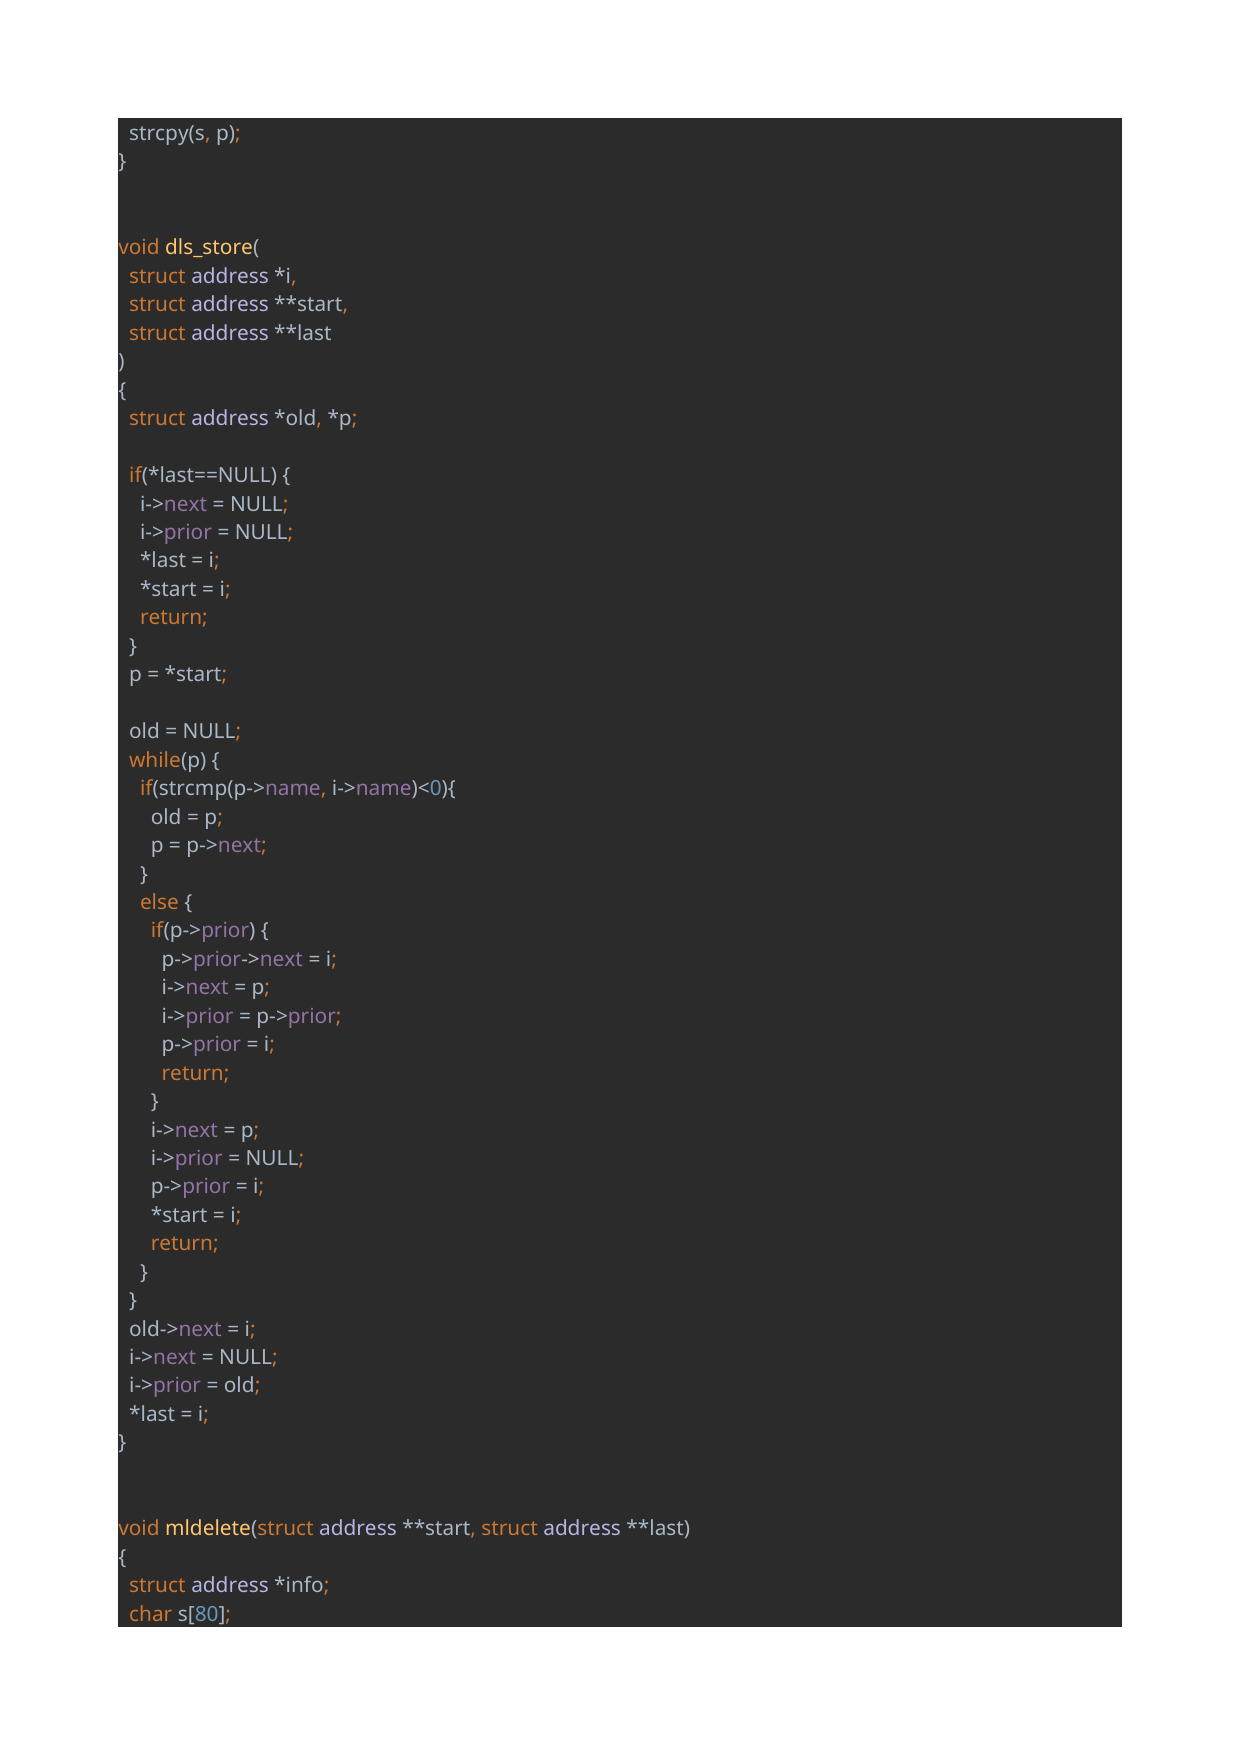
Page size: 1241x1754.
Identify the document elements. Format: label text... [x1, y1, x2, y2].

text strcpy(s, p); } void dls_store( struct address *i, struct address **start, struct address **last ) { struct address *old, *p; if(*last==NULL) { i->next = NULL; i->prior = NULL; *last = i; *start = i; return; } p = *start; old = NULL; while(p) { if(strcmp(p->name, i->name)<0){ old = p; p = p->next; } else { if(p->prior) { p->prior->next = i; i->next = p; i->prior = p->prior; p->prior = i; return; } i->next = p; i->prior = NULL; p->prior = i; *start = i; return; } } old->next = i; i->next = NULL; i->prior = old; *last = i; } void mldelete(struct address **start, struct address **last) { struct address *info; char s[80]; [118, 118, 1122, 1627]
